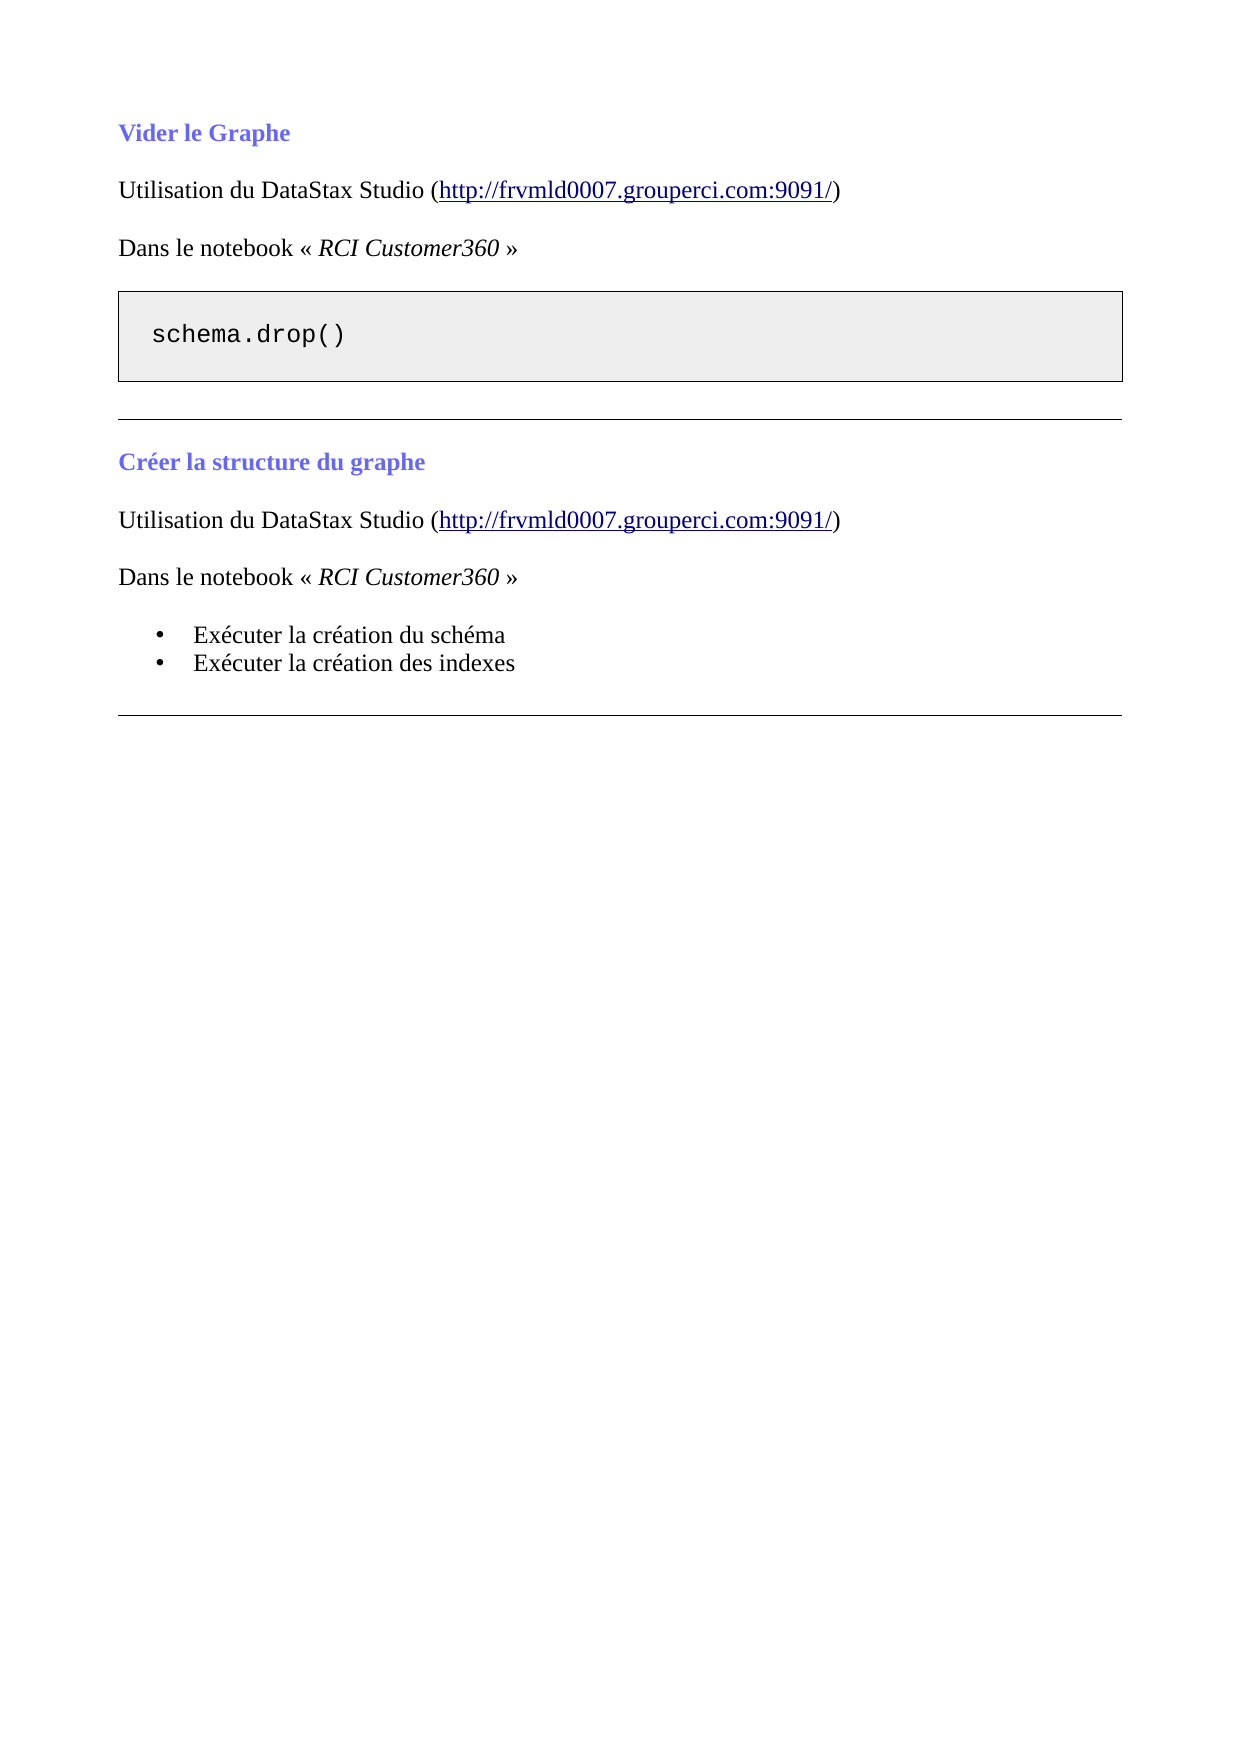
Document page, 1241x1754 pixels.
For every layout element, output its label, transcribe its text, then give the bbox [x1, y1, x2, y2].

list Exécuter la création des indexes [156, 648, 1122, 677]
text schema.drop() [119, 319, 1122, 347]
text Utilisation du DataStax Studio (http://frvmld0007.grouperci.com:9091/) [118, 505, 1122, 533]
list Exécuter la création du schéma [156, 620, 1122, 648]
text Créer la structure du graphe [118, 447, 1122, 476]
text Vider le Graphe [118, 118, 1122, 147]
text Dans le notebook « RCI Customer360 » [118, 233, 1122, 262]
text Utilisation du DataStax Studio (http://frvmld0007.grouperci.com:9091/) [118, 176, 1122, 204]
text Dans le notebook « RCI Customer360 » [118, 562, 1122, 591]
